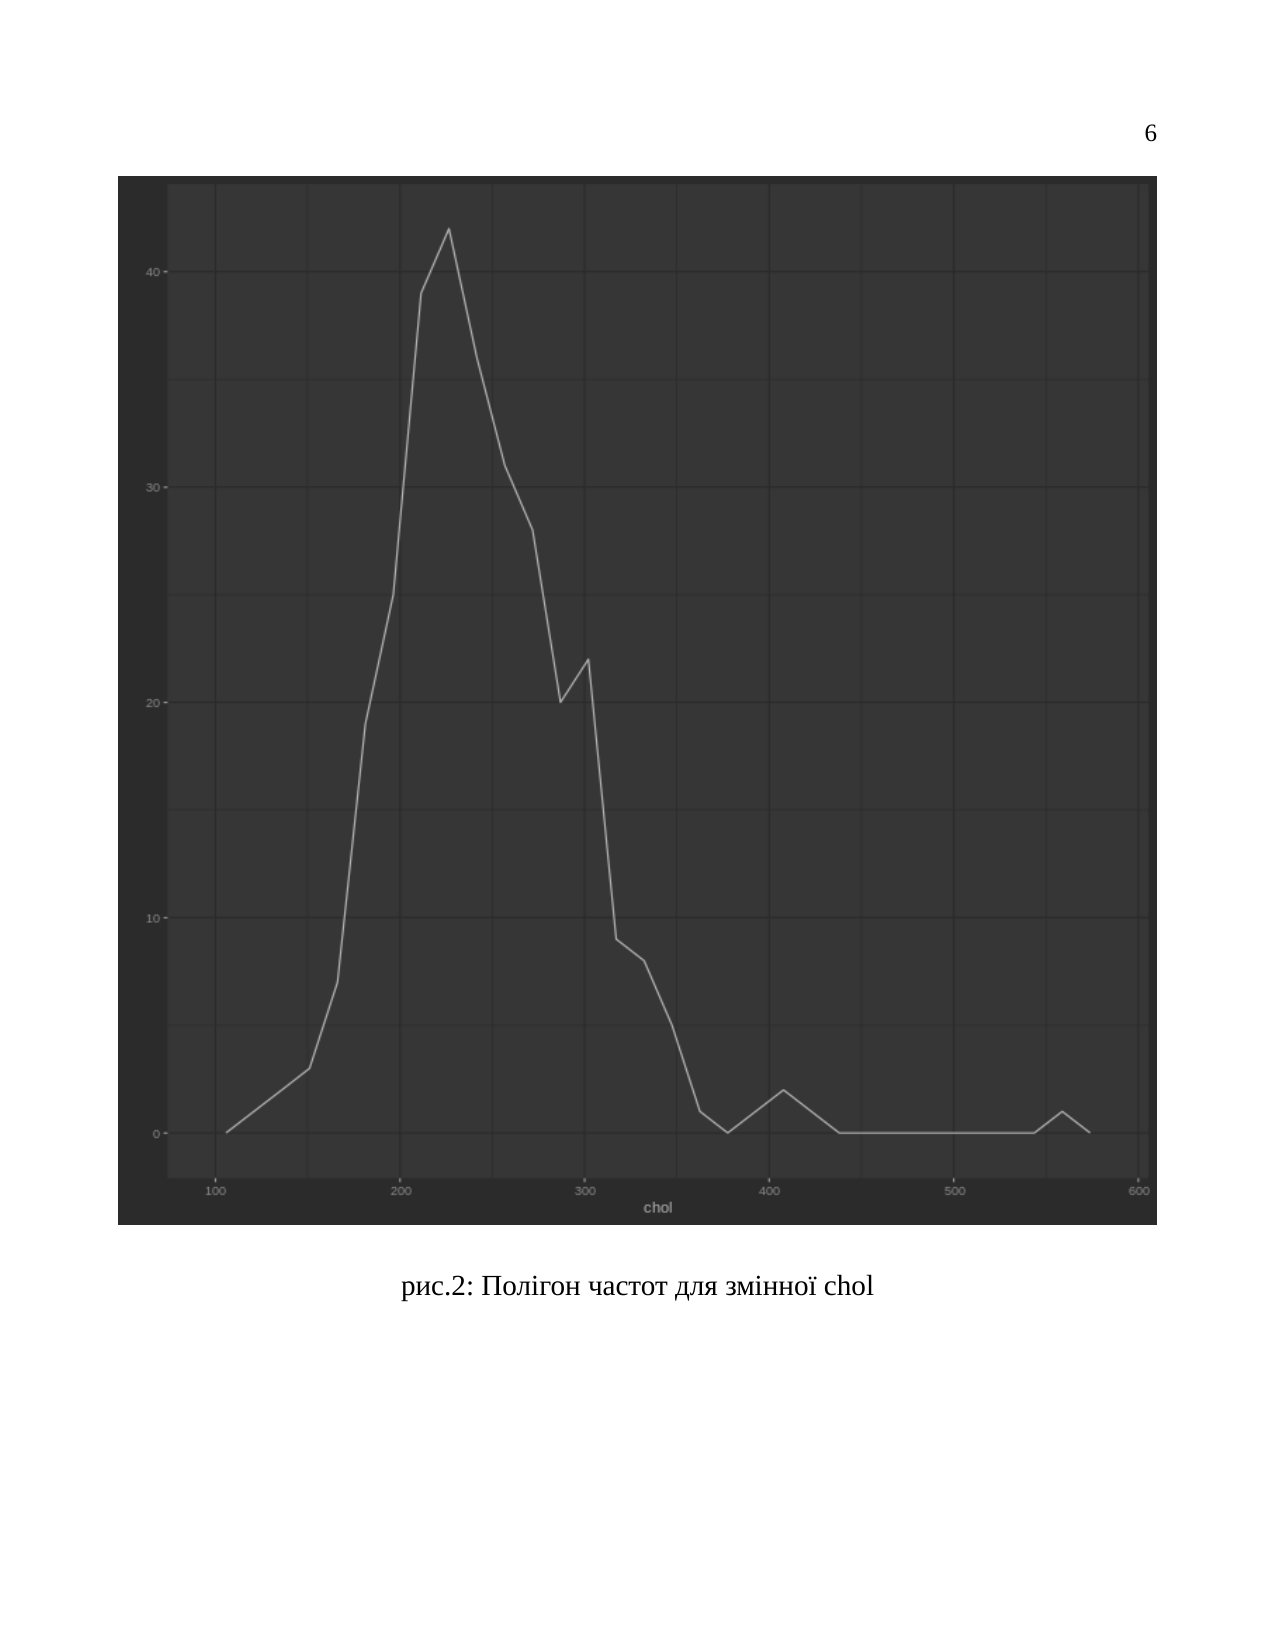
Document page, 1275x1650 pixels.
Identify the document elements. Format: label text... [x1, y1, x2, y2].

text рис.2: Полігон частот для змінної chol [118, 1268, 1157, 1302]
picture [118, 176, 1157, 1225]
